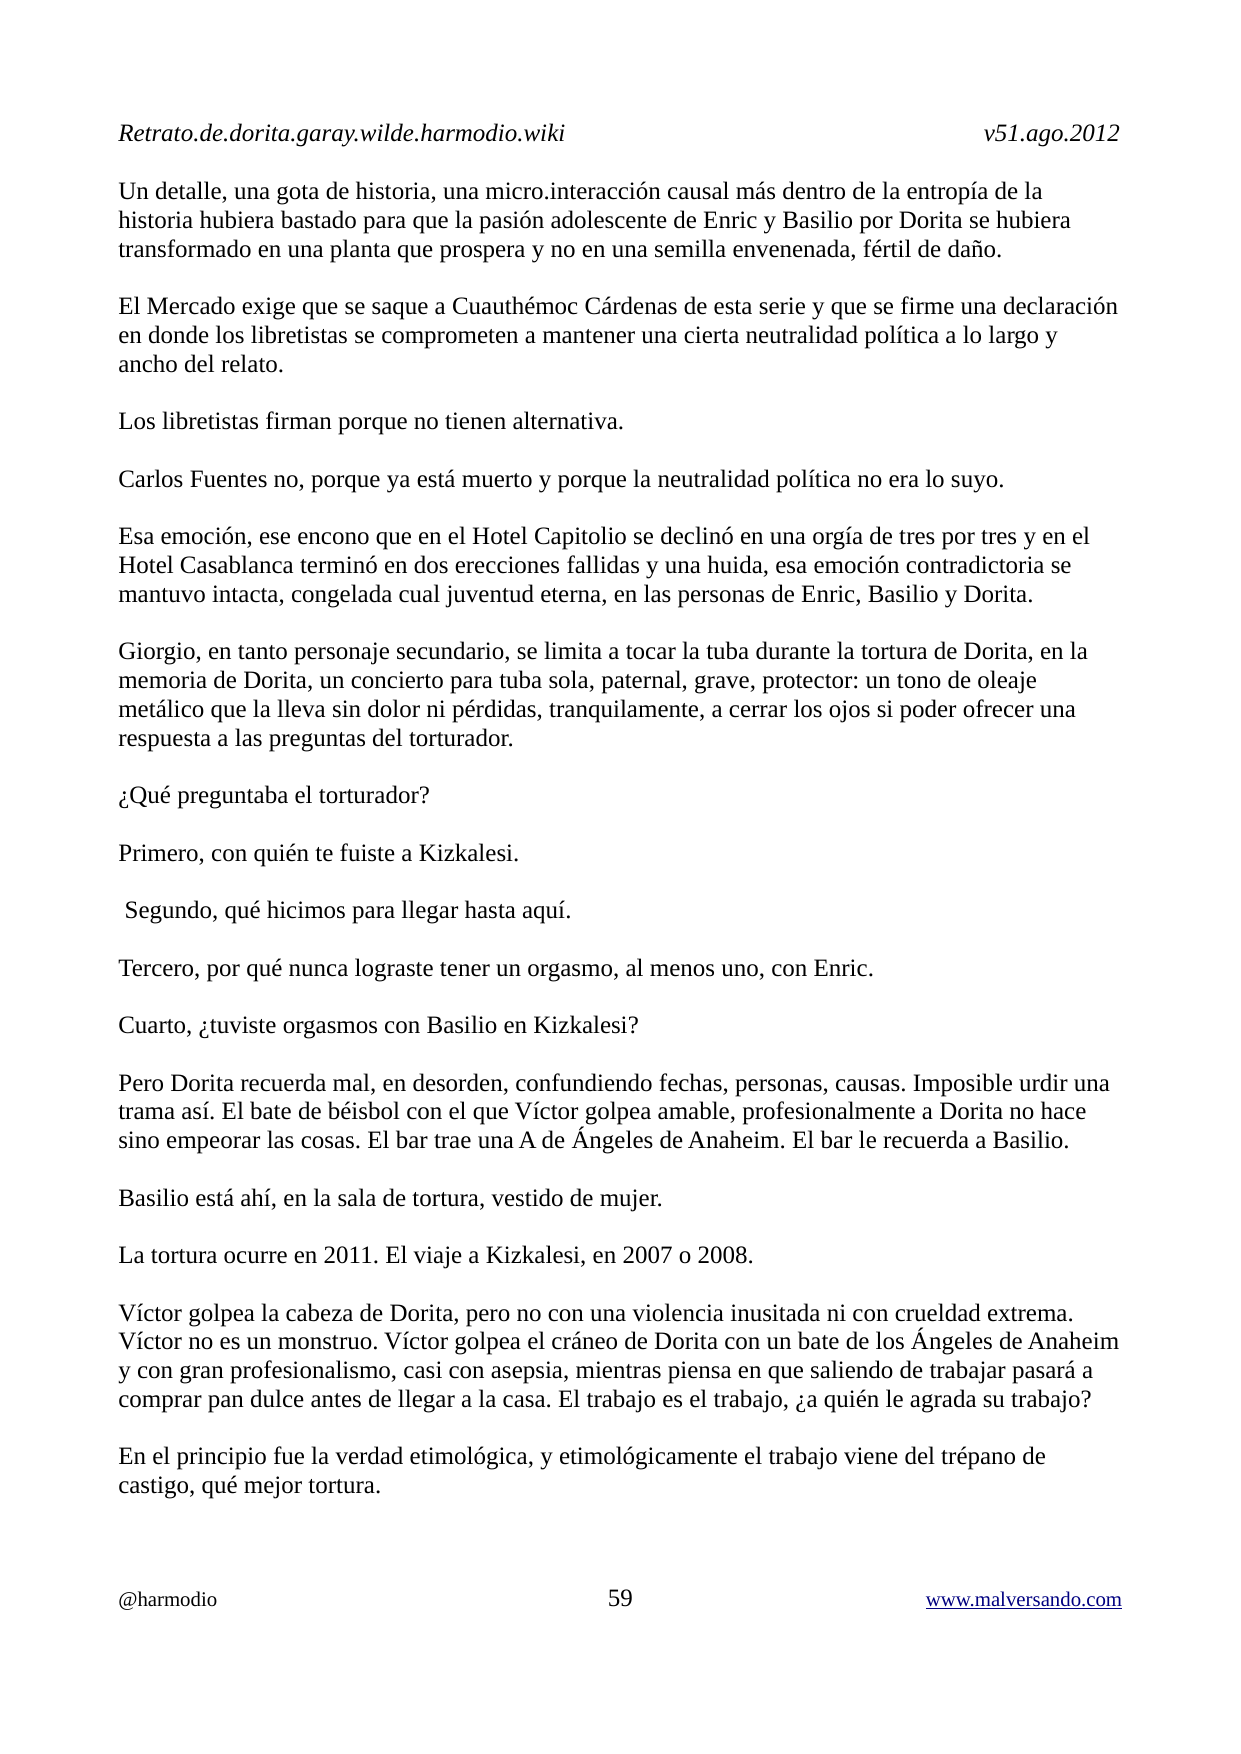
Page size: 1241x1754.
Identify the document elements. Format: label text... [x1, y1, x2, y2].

text ¿Qué preguntaba el torturador? [118, 780, 1122, 809]
text Carlos Fuentes no, porque ya está muerto y porque la neutralidad política no era lo suyo. [118, 464, 1122, 493]
text Los libretistas firman porque no tienen alternativa. [118, 406, 1122, 435]
text Pero Dorita recuerda mal, en desorden, confundiendo fechas, personas, causas. Imposible urdir una trama así. El bate de béisbol con el que Víctor golpea amable, profesionalmente a Dorita no hace sino empeorar las cosas. El bar trae una A de Ángeles de Anaheim. El bar le recuerda a Basilio. [118, 1068, 1122, 1154]
text Tercero, por qué nunca lograste tener un orgasmo, al menos uno, con Enric. [118, 953, 1122, 981]
text El Mercado exige que se saque a Cuauthémoc Cárdenas de esta serie y que se firme una declaración en donde los libretistas se comprometen a mantener una cierta neutralidad política a lo largo y ancho del relato. [118, 291, 1122, 378]
text Cuarto, ¿tuviste orgasmos con Basilio en Kizkalesi? [118, 1010, 1122, 1039]
text En el principio fue la verdad etimológica, y etimológicamente el trabajo viene del trépano de castigo, qué mejor tortura. [118, 1441, 1122, 1499]
text Un detalle, una gota de historia, una micro.interacción causal más dentro de la entropía de la historia hubiera bastado para que la pasión adolescente de Enric y Basilio por Dorita se hubiera transformado en una planta que prospera y no en una semilla envenenada, fértil de daño. [118, 176, 1122, 263]
text Segundo, qué hicimos para llegar hasta aquí. [118, 895, 1122, 924]
text Esa emoción, ese encono que en el Hotel Capitolio se declinó en una orgía de tres por tres y en el Hotel Casablanca terminó en dos erecciones fallidas y una huida, esa emoción contradictoria se mantuvo intacta, congelada cual juventud eterna, en las personas de Enric, Basilio y Dorita. [118, 521, 1122, 608]
text La tortura ocurre en 2011. El viaje a Kizkalesi, en 2007 o 2008. [118, 1240, 1122, 1269]
text Primero, con quién te fuiste a Kizkalesi. [118, 838, 1122, 866]
text Basilio está ahí, en la sala de tortura, vestido de mujer. [118, 1183, 1122, 1211]
text Víctor golpea la cabeza de Dorita, pero no con una violencia inusitada ni con crueldad extrema. Víctor no es un monstruo. Víctor golpea el cráneo de Dorita con un bate de los Ángeles de Anaheim y con gran profesionalismo, casi con asepsia, mientras piensa en que saliendo de trabajar pasará a comprar pan dulce antes de llegar a la casa. El trabajo es el trabajo, ¿a quién le agrada su trabajo? [118, 1298, 1122, 1413]
text Giorgio, en tanto personaje secundario, se limita a tocar la tuba durante la tortura de Dorita, en la memoria de Dorita, un concierto para tuba sola, paternal, grave, protector: un tono de oleaje metálico que la lleva sin dolor ni pérdidas, tranquilamente, a cerrar los ojos si poder ofrecer una respuesta a las preguntas del torturador. [118, 636, 1122, 751]
